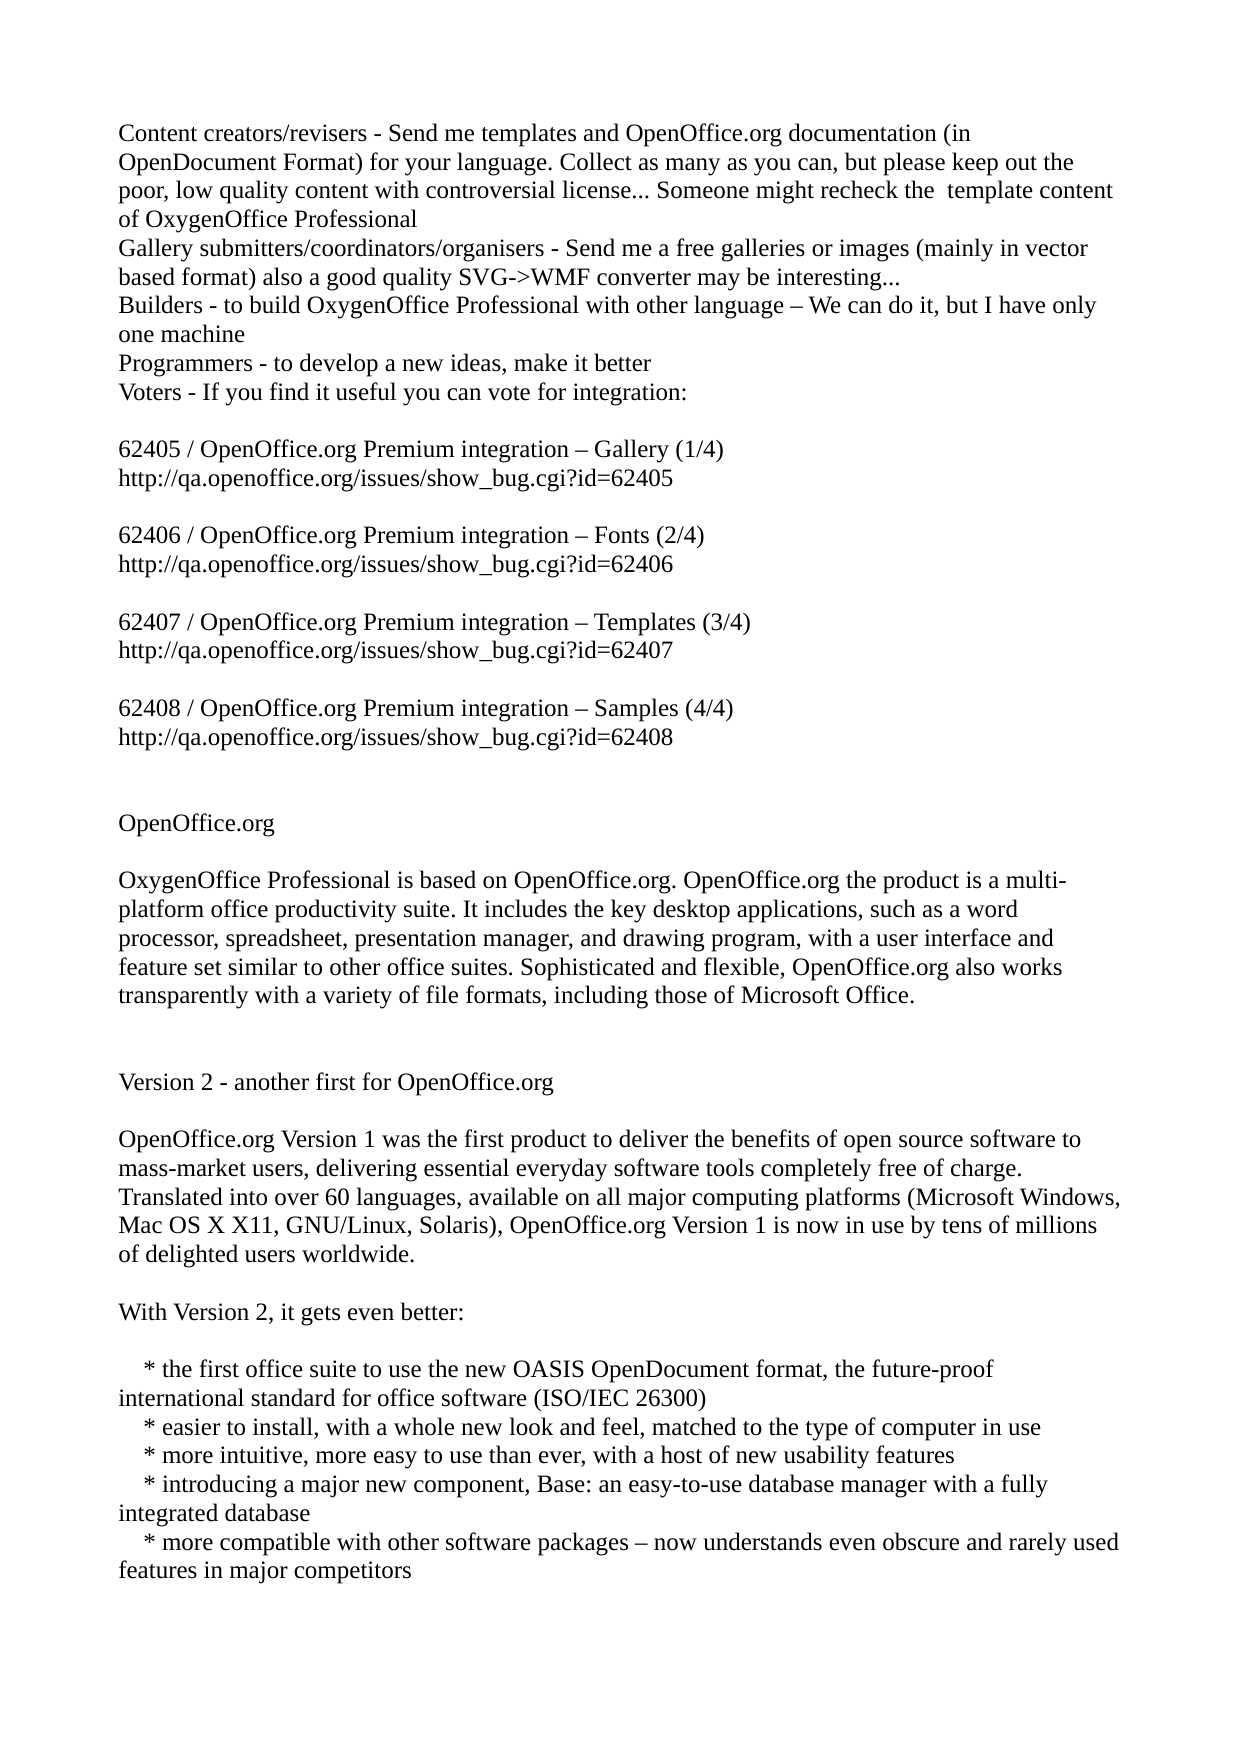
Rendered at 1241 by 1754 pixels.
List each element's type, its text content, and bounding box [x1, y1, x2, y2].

text 62407 / OpenOffice.org Premium integration – Templates (3/4) [118, 607, 1122, 636]
text http://qa.openoffice.org/issues/show_bug.cgi?id=62407 [118, 636, 1122, 664]
text Programmers - to develop a new ideas, make it better [118, 348, 1122, 377]
text Gallery submitters/coordinators/organisers - Send me a free galleries or images (mainly in vector based format) also a good quality SVG->WMF converter may be interesting... [118, 233, 1122, 291]
text * the first office suite to use the new OASIS OpenDocument format, the future-proof international standard for office software (ISO/IEC 26300) [118, 1354, 1122, 1412]
text OpenOffice.org [118, 808, 1122, 837]
text OpenOffice.org Version 1 was the first product to deliver the benefits of open source software to mass-market users, delivering essential everyday software tools completely free of charge. Translated into over 60 languages, available on all major computing platforms (Microsoft Windows, Mac OS X X11, GNU/Linux, Solaris), OpenOffice.org Version 1 is now in use by tens of millions of delighted users worldwide. [118, 1124, 1122, 1268]
text Voters - If you find it useful you can vote for integration: [118, 377, 1122, 406]
text 62408 / OpenOffice.org Premium integration – Samples (4/4) [118, 693, 1122, 722]
text 62406 / OpenOffice.org Premium integration – Fonts (2/4) [118, 521, 1122, 549]
text Builders - to build OxygenOffice Professional with other language – We can do it, but I have only one machine [118, 291, 1122, 348]
text 62405 / OpenOffice.org Premium integration – Gallery (1/4) [118, 434, 1122, 463]
text * more compatible with other software packages – now understands even obscure and rarely used features in major competitors [118, 1527, 1122, 1584]
text * more intuitive, more easy to use than ever, with a host of new usability features [118, 1441, 1122, 1469]
text http://qa.openoffice.org/issues/show_bug.cgi?id=62408 [118, 722, 1122, 751]
text Version 2 - another first for OpenOffice.org [118, 1067, 1122, 1096]
text * easier to install, with a whole new look and feel, matched to the type of computer in use [118, 1412, 1122, 1441]
text http://qa.openoffice.org/issues/show_bug.cgi?id=62406 [118, 549, 1122, 578]
text Content creators/revisers - Send me templates and OpenOffice.org documentation (in OpenDocument Format) for your language. Collect as many as you can, but please keep out the poor, low quality content with controversial license... Someone might recheck the template content of OxygenOffice Professional [118, 118, 1122, 233]
text OxygenOffice Professional is based on OpenOffice.org. OpenOffice.org the product is a multi-platform office productivity suite. It includes the key desktop applications, such as a word processor, spreadsheet, presentation manager, and drawing program, with a user interface and feature set similar to other office suites. Sophisticated and flexible, OpenOffice.org also works transparently with a variety of file formats, including those of Microsoft Office. [118, 866, 1122, 1009]
text http://qa.openoffice.org/issues/show_bug.cgi?id=62405 [118, 463, 1122, 492]
text * introducing a major new component, Base: an easy-to-use database manager with a fully integrated database [118, 1469, 1122, 1527]
text With Version 2, it gets even better: [118, 1297, 1122, 1326]
